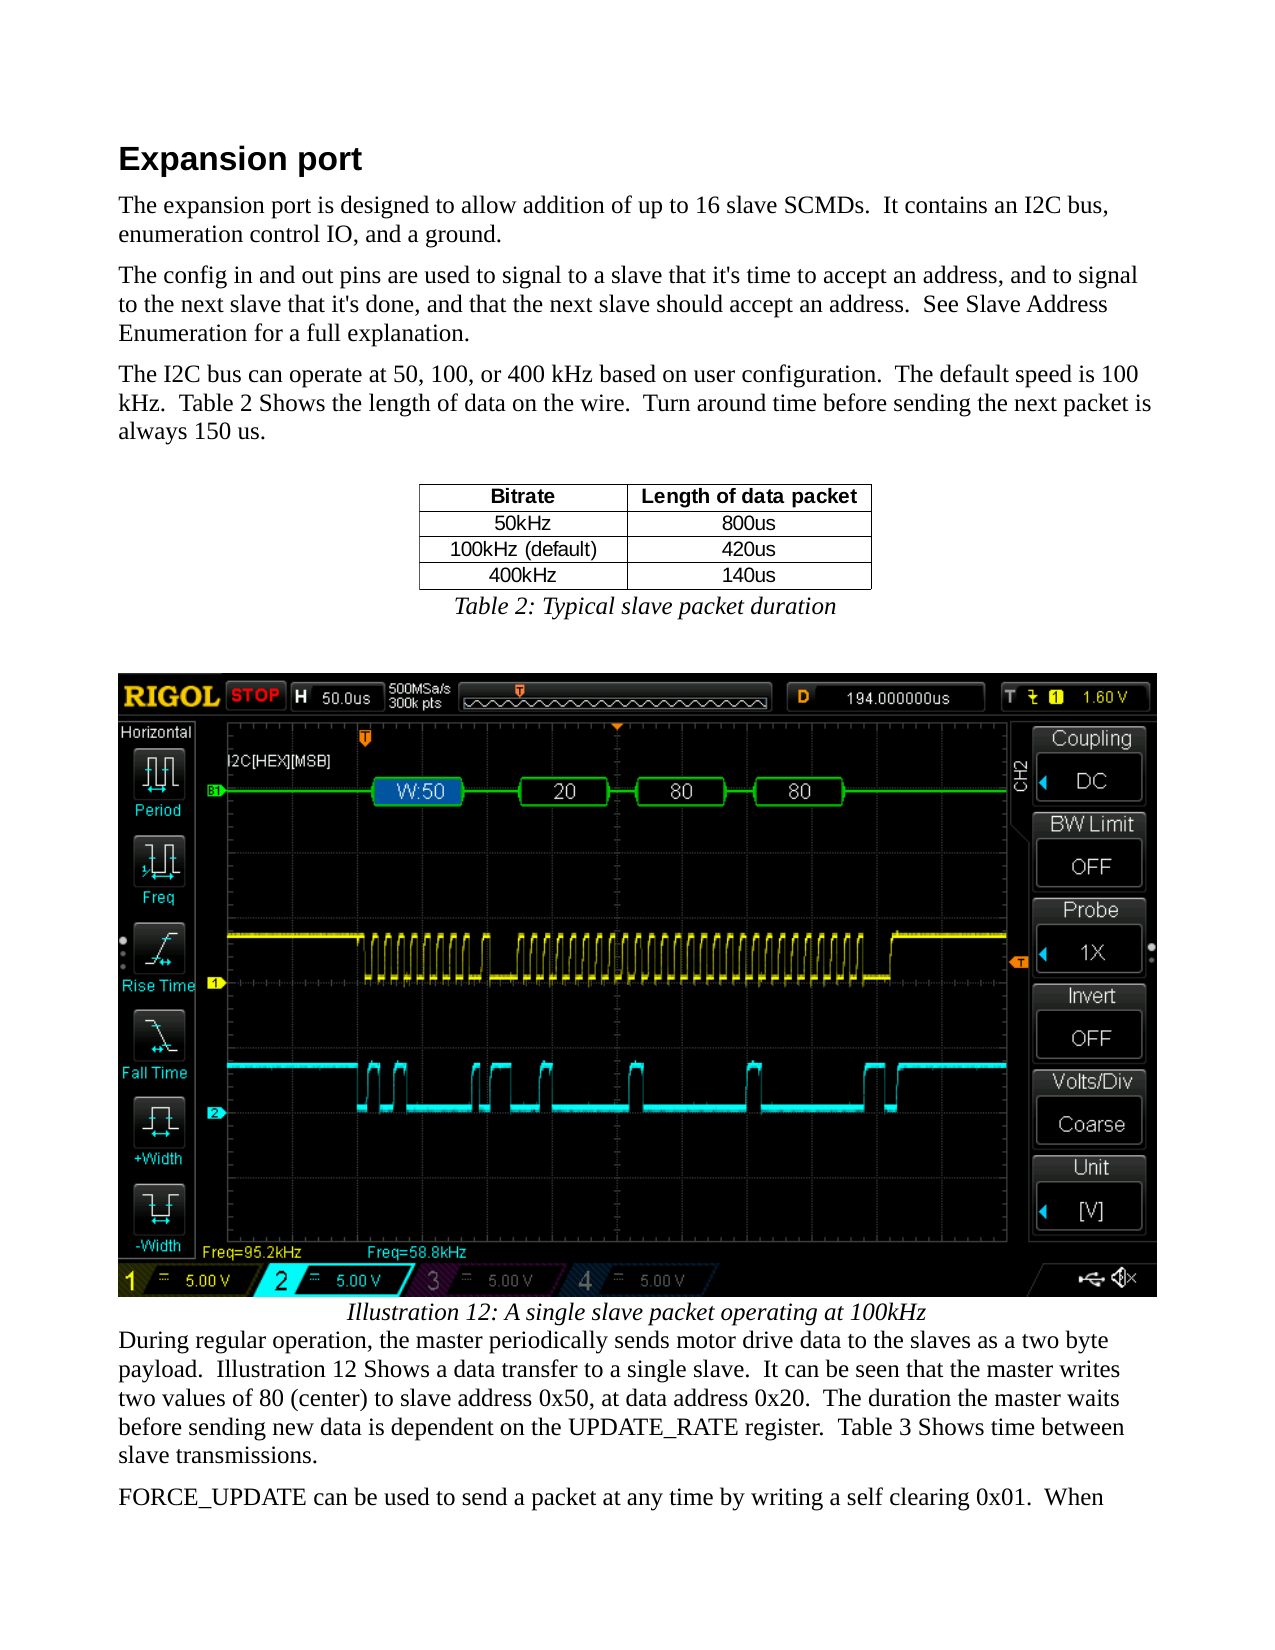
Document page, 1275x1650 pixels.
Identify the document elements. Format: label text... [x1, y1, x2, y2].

picture [118, 673, 1157, 1297]
subtitle Expansion port [118, 139, 1157, 178]
text The expansion port is designed to allow addition of up to 16 slave SCMDs. It contains an I2C bus, enumeration control IO, and a ground. [118, 190, 1157, 248]
text FORCE_UPDATE can be used to send a packet at any time by writing a self clearing 0x01. When [118, 1482, 1157, 1510]
text During regular operation, the master periodically sends motor drive data to the slaves as a two byte payload. Illustration 12 Shows a data transfer to a single slave. It can be seen that the master writes two values of 80 (center) to slave address 0x50, at data address 0x20. The duration the master waits before sending new data is dependent on the UPDATE_RATE register. Table 3 Shows time between slave transmissions. [118, 1325, 1157, 1469]
text Table 2: Typical slave packet duration [419, 484, 873, 620]
text [118, 661, 1157, 673]
text The config in and out pins are used to signal to a slave that it's time to accept an address, and to signal to the next slave that it's done, and that the next slave should accept an address. See Slave Address Enumeration for a full explanation. [118, 260, 1157, 346]
text Illustration 12: A single slave packet operating at 100kHz [118, 1297, 1157, 1325]
text The I2C bus can operate at 50, 100, or 400 kHz based on user configuration. The default speed is 100 kHz. Table 2 Shows the length of data on the wire. Turn around time before sending the next packet is always 150 us. [118, 359, 1157, 445]
